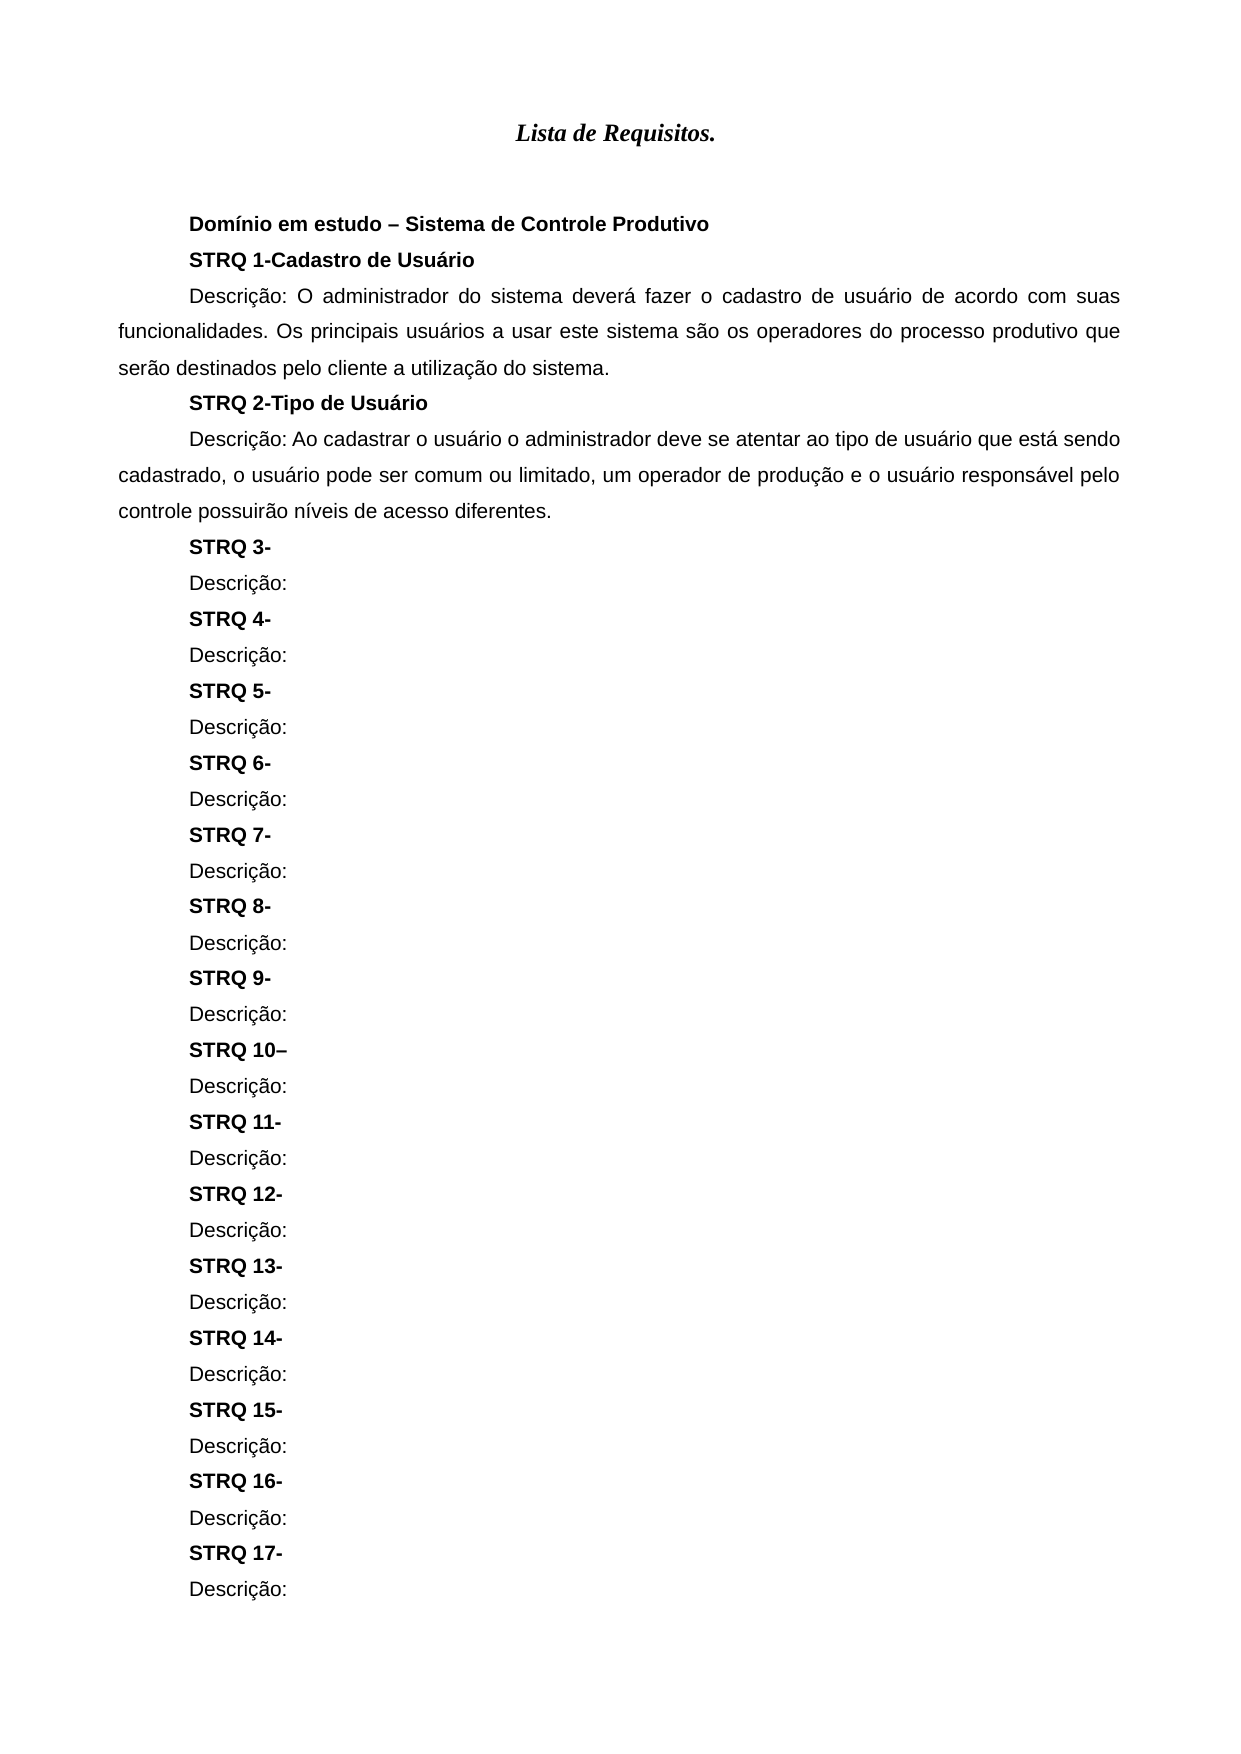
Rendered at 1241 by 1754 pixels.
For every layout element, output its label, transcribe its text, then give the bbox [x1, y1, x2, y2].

text Descrição: [118, 1290, 1122, 1314]
text Lista de Requisitos. [118, 118, 1122, 147]
text STRQ 15- [118, 1397, 1122, 1421]
text STRQ 1-Cadastro de Usuário [118, 247, 1122, 271]
text STRQ 9- [118, 966, 1122, 990]
text Descrição: [118, 643, 1122, 667]
text STRQ 6- [118, 751, 1122, 774]
text STRQ 13- [118, 1254, 1122, 1278]
text STRQ 14- [118, 1326, 1122, 1349]
text Descrição: [118, 1218, 1122, 1242]
text Descrição: [118, 1433, 1122, 1457]
text Descrição: [118, 1146, 1122, 1170]
text STRQ 10– [118, 1038, 1122, 1062]
text STRQ 16- [118, 1469, 1122, 1493]
text STRQ 3- [118, 535, 1122, 559]
text STRQ 8- [118, 894, 1122, 918]
text Descrição: [118, 715, 1122, 739]
text STRQ 4- [118, 607, 1122, 631]
text Domínio em estudo – Sistema de Controle Produtivo [118, 212, 1122, 236]
text STRQ 2-Tipo de Usuário [118, 391, 1122, 415]
text STRQ 7- [118, 822, 1122, 846]
text Descrição: [118, 930, 1122, 954]
text Descrição: [118, 1074, 1122, 1098]
text STRQ 11- [118, 1110, 1122, 1134]
text STRQ 12- [118, 1182, 1122, 1206]
text Descrição: Ao cadastrar o usuário o administrador deve se atentar ao tipo de usuário que está sendo cadastrado, o usuário pode ser comum ou limitado, um operador de produção e o usuário responsável pelo controle possuirão níveis de acesso diferentes. [118, 427, 1122, 523]
text Descrição: [118, 571, 1122, 595]
text STRQ 5- [118, 679, 1122, 703]
text Descrição: [118, 1505, 1122, 1529]
text Descrição: [118, 1002, 1122, 1026]
text Descrição: [118, 1362, 1122, 1386]
text STRQ 17- [118, 1541, 1122, 1565]
text Descrição: O administrador do sistema deverá fazer o cadastro de usuário de acordo com suas funcionalidades. Os principais usuários a usar este sistema são os operadores do processo produtivo que serão destinados pelo cliente a utilização do sistema. [118, 283, 1122, 379]
text Descrição: [118, 1577, 1122, 1601]
text Descrição: [118, 787, 1122, 811]
text Descrição: [118, 858, 1122, 882]
